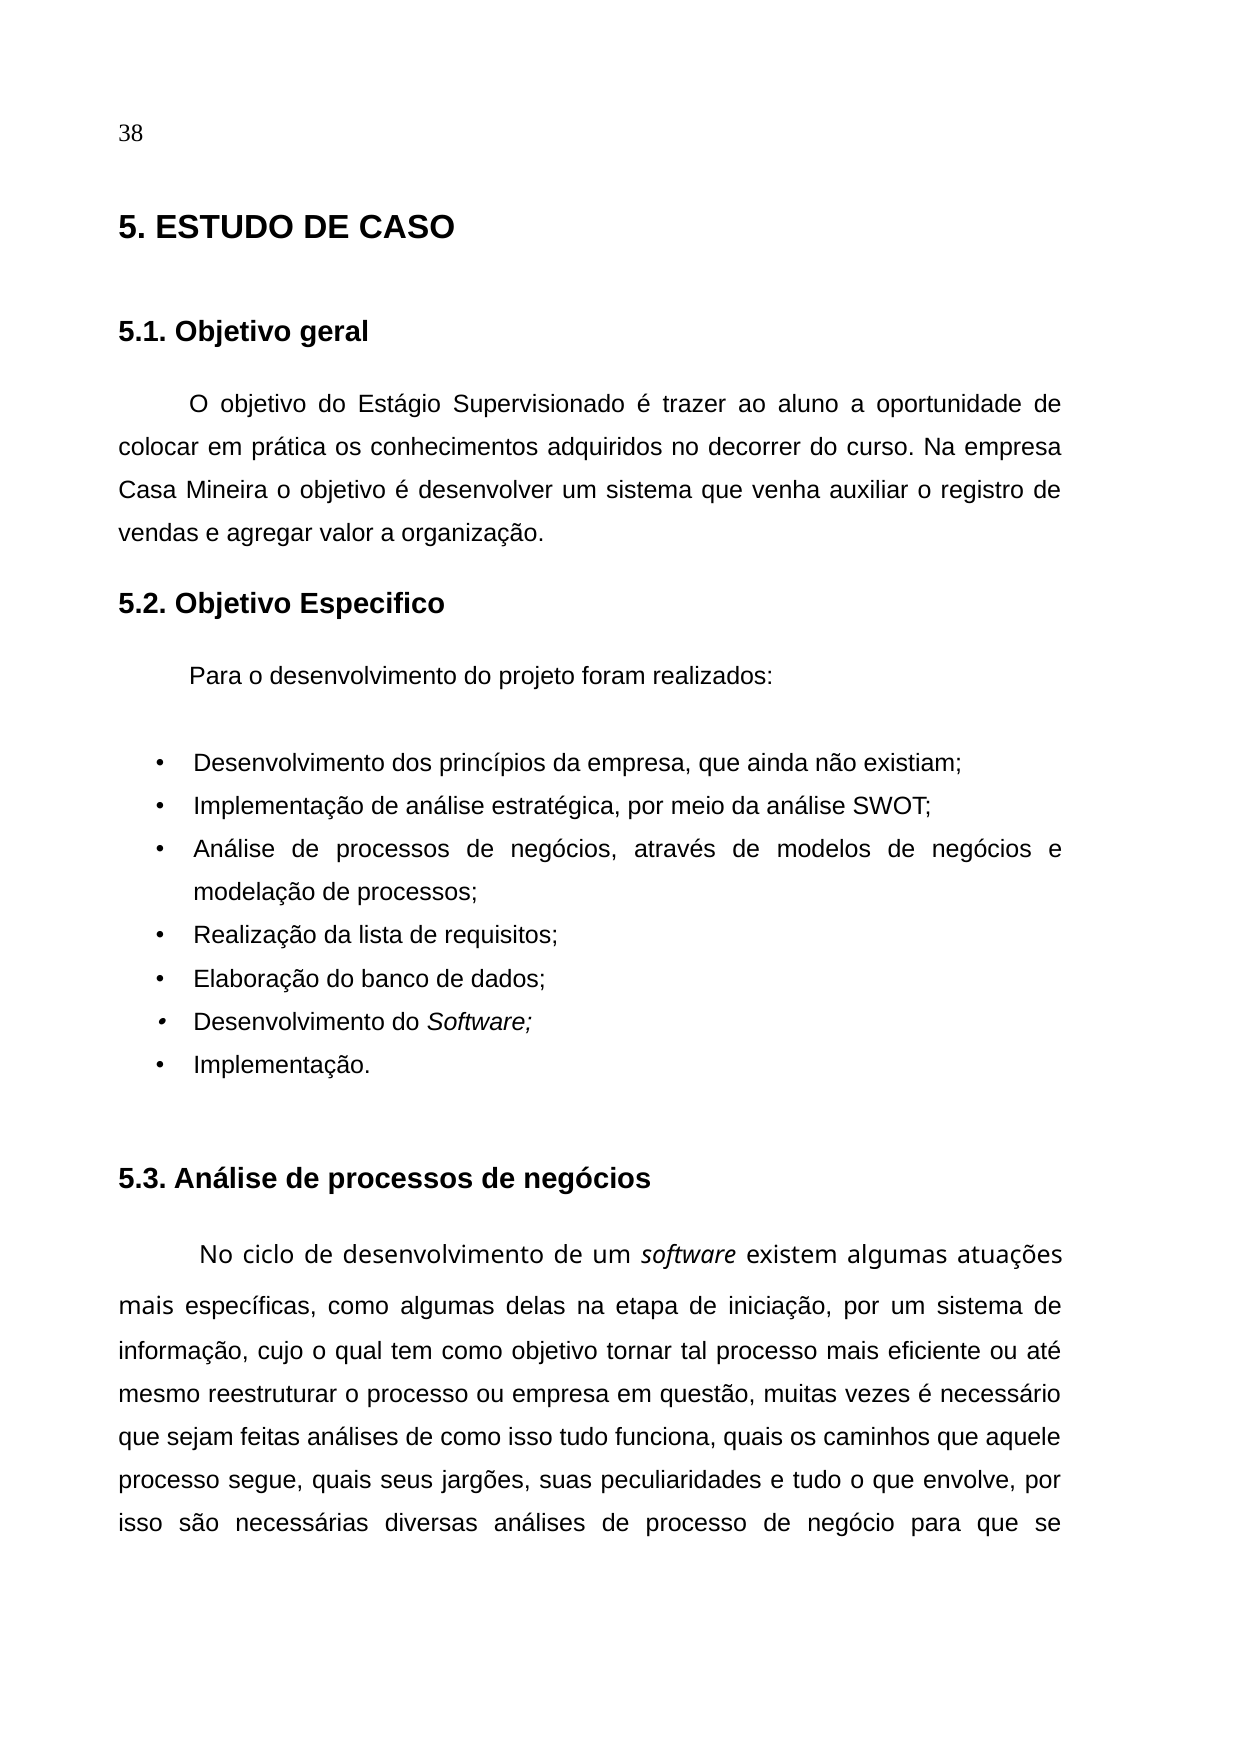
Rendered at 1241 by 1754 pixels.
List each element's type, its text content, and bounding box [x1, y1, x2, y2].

list Análise de processos de negócios, através de modelos de negócios e modelação de processos; [156, 834, 1063, 906]
subtitle 5.2. Objetivo Especifico [118, 586, 1063, 620]
subtitle 5. Estudo de Caso [118, 207, 1063, 245]
list Elaboração do banco de dados; [156, 964, 1063, 992]
text Para o desenvolvimento do projeto foram realizados: [118, 661, 1063, 690]
list Desenvolvimento dos princípios da empresa, que ainda não existiam; [156, 748, 1063, 776]
list Desenvolvimento do Software; [156, 1007, 1063, 1036]
text No ciclo de desenvolvimento de um software existem algumas atuações mais específicas, como algumas delas na etapa de iniciação, por um sistema de informação, cujo o qual tem como objetivo tornar tal processo mais eficiente ou até mesmo reestruturar o processo ou empresa em questão, muitas vezes é necessário que sejam feitas análises de como isso tudo funciona, quais os caminhos que aquele processo segue, quais seus jargões, suas peculiaridades e tudo o que envolve, por isso são necessárias diversas análises de processo de negócio para que se [118, 1236, 1063, 1537]
list Realização da lista de requisitos; [156, 920, 1063, 949]
subtitle 5.1. Objetivo geral [118, 314, 1063, 347]
list Implementação de análise estratégica, por meio da análise SWOT; [156, 791, 1063, 820]
list Implementação. [156, 1050, 1063, 1079]
subtitle 5.3. Análise de processos de negócios [118, 1161, 1063, 1195]
text O objetivo do Estágio Supervisionado é trazer ao aluno a oportunidade de colocar em prática os conhecimentos adquiridos no decorrer do curso. Na empresa Casa Mineira o objetivo é desenvolver um sistema que venha auxiliar o registro de vendas e agregar valor a organização. [118, 389, 1063, 547]
